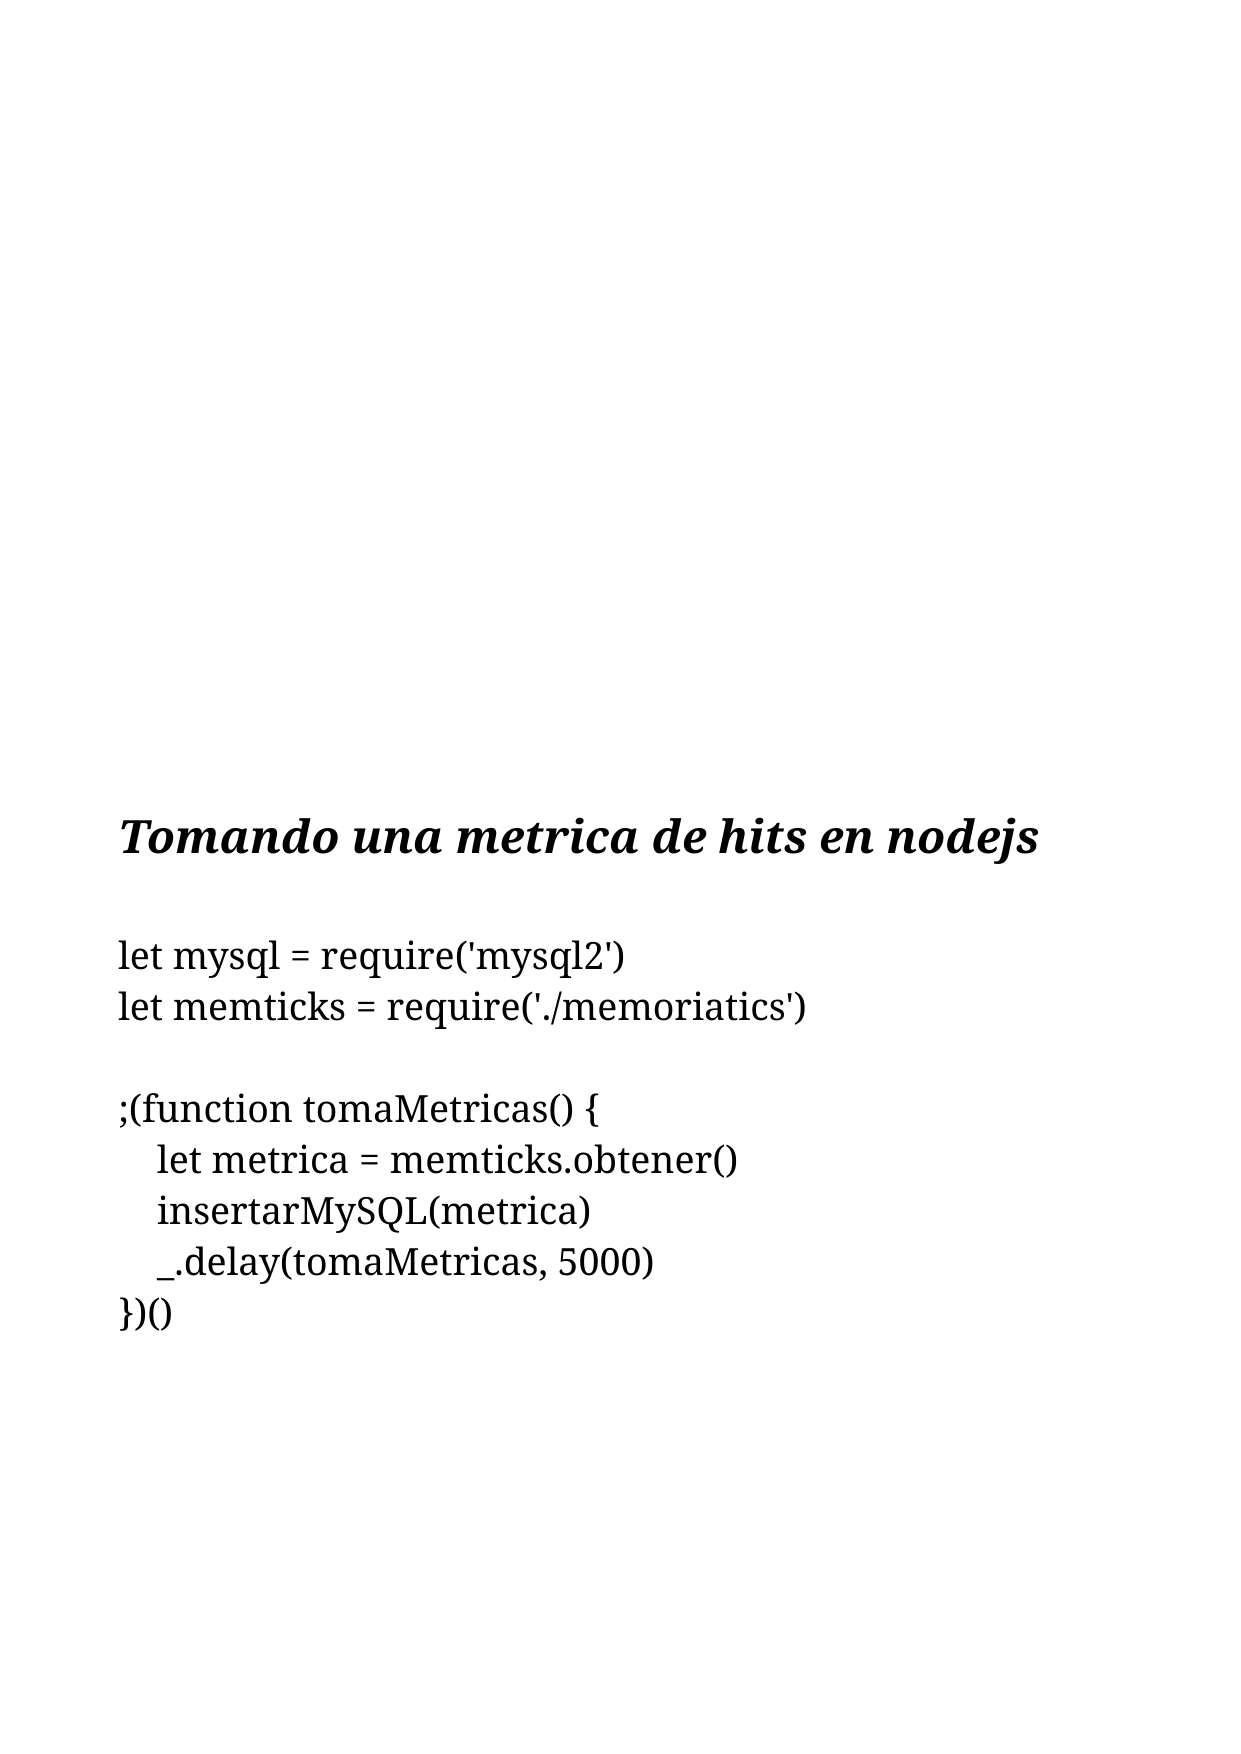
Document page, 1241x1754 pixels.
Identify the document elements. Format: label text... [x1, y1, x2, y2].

text })() [118, 1287, 1122, 1338]
text let mysql = require('mysql2') [118, 929, 1122, 980]
text Tomando una metrica de hits en nodejs [118, 804, 1122, 867]
text _.delay(tomaMetricas, 5000) [118, 1236, 1122, 1287]
text insertarMySQL(metrica) [118, 1184, 1122, 1236]
text let metrica = memticks.obtener() [118, 1133, 1122, 1184]
text ;(function tomaMetricas() { [118, 1082, 1122, 1133]
text let memticks = require('./memoriatics') [118, 980, 1122, 1031]
